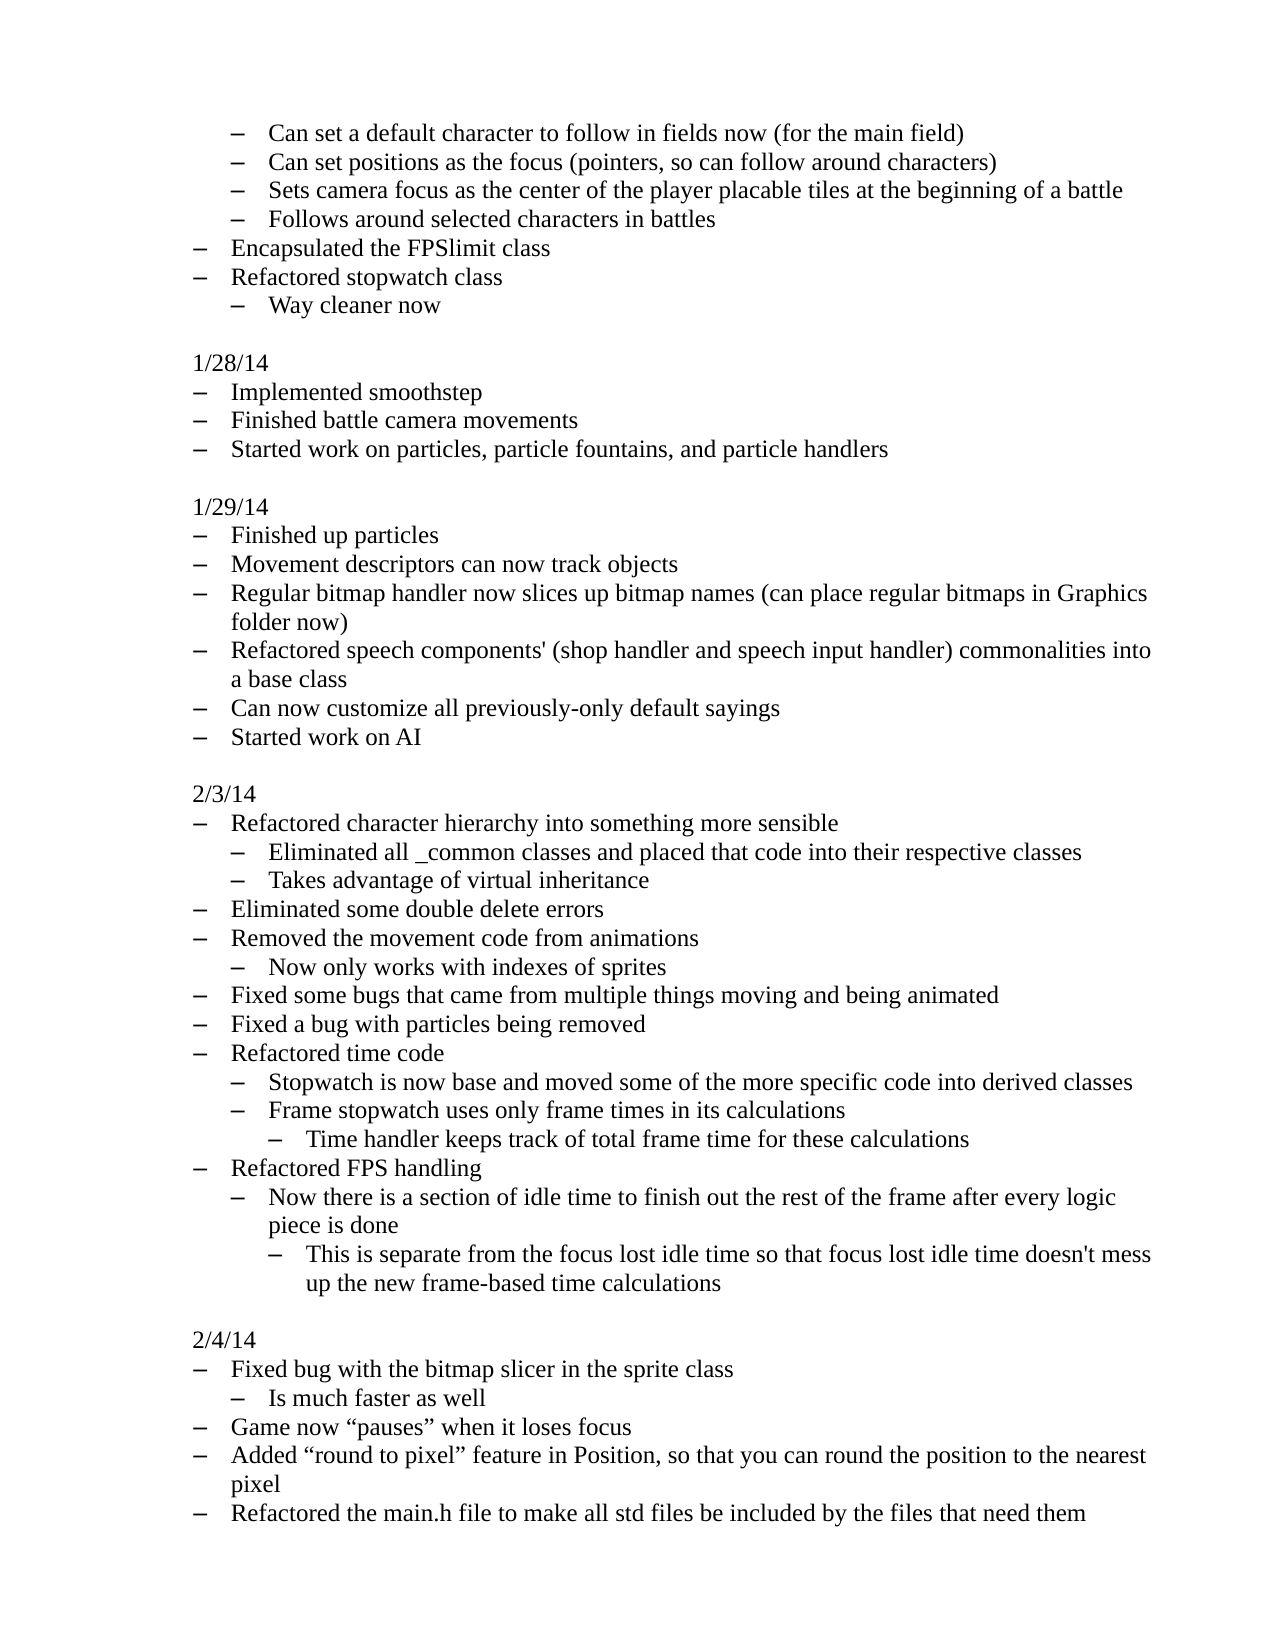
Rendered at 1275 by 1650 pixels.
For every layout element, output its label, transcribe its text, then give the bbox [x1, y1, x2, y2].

list Eliminated all _common classes and placed that code into their respective classes [231, 837, 1157, 866]
list Started work on AI [193, 722, 1157, 751]
list Refactored speech components' (shop handler and speech input handler) commonalities into a base class [193, 636, 1157, 693]
list Refactored character hierarchy into something more sensible [193, 808, 1157, 837]
list Refactored time code [193, 1038, 1157, 1067]
list Frame stopwatch uses only frame times in its calculations [231, 1096, 1157, 1124]
list Finished up particles [193, 521, 1157, 549]
text 1/29/14 [118, 492, 1157, 521]
list Fixed a bug with particles being removed [193, 1009, 1157, 1038]
list Game now “pauses” when it loses focus [193, 1412, 1157, 1441]
list Refactored stopwatch class [193, 262, 1157, 291]
list Takes advantage of virtual inheritance [231, 866, 1157, 894]
text 1/28/14 [118, 348, 1157, 377]
list Fixed some bugs that came from multiple things moving and being animated [193, 981, 1157, 1009]
list Can now customize all previously-only default sayings [193, 693, 1157, 722]
list Finished battle camera movements [193, 406, 1157, 434]
list Sets camera focus as the center of the player placable tiles at the beginning of a battle [231, 176, 1157, 204]
list Started work on particles, particle fountains, and particle handlers [193, 434, 1157, 463]
list Follows around selected characters in battles [231, 204, 1157, 233]
list Regular bitmap handler now slices up bitmap names (can place regular bitmaps in Graphics folder now) [193, 578, 1157, 636]
list Movement descriptors can now track objects [193, 549, 1157, 578]
list Can set a default character to follow in fields now (for the main field) [231, 118, 1157, 147]
list Fixed bug with the bitmap slicer in the sprite class [193, 1354, 1157, 1383]
list Time handler keeps track of total frame time for these calculations [268, 1124, 1157, 1153]
list Is much faster as well [231, 1383, 1157, 1412]
list Removed the movement code from animations [193, 923, 1157, 952]
list Eliminated some double delete errors [193, 894, 1157, 923]
list Encapsulated the FPSlimit class [193, 233, 1157, 262]
list Refactored the main.h file to make all std files be included by the files that need them [193, 1498, 1157, 1527]
list Implemented smoothstep [193, 377, 1157, 406]
list Added “round to pixel” feature in Position, so that you can round the position to the nearest pixel [193, 1441, 1157, 1498]
list Now only works with indexes of sprites [231, 952, 1157, 981]
list Can set positions as the focus (pointers, so can follow around characters) [231, 147, 1157, 176]
list Now there is a section of idle time to finish out the rest of the frame after every logic piece is done [231, 1182, 1157, 1239]
list Way cleaner now [231, 291, 1157, 319]
list This is separate from the focus lost idle time so that focus lost idle time doesn't mess up the new frame-based time calculations [268, 1239, 1157, 1297]
list Refactored FPS handling [193, 1153, 1157, 1182]
text 2/3/14 [118, 779, 1157, 808]
list Stopwatch is now base and moved some of the more specific code into derived classes [231, 1067, 1157, 1096]
text 2/4/14 [118, 1326, 1157, 1354]
